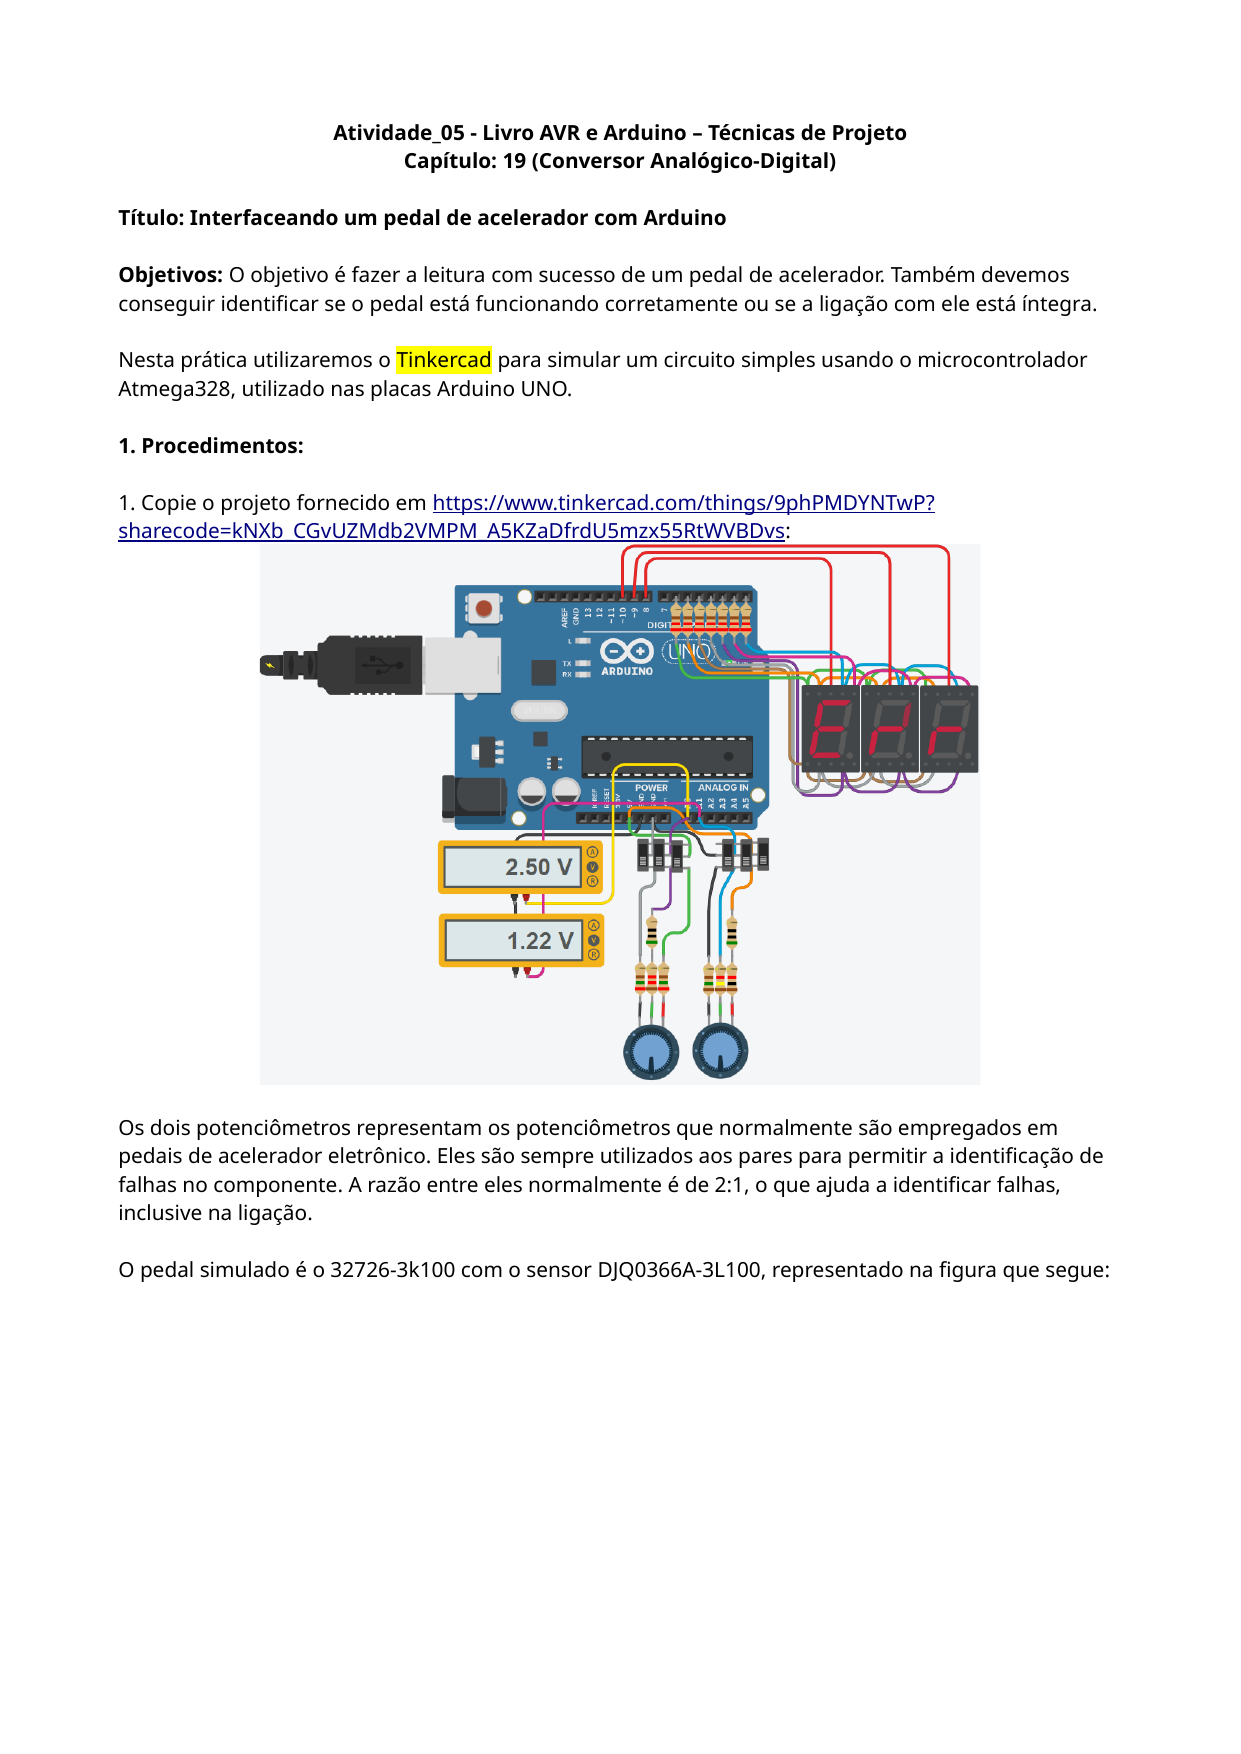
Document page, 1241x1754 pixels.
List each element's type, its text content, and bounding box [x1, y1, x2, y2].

text Título: Interfaceando um pedal de acelerador com Arduino [118, 203, 1122, 232]
text 1. Copie o projeto fornecido em https://www.tinkercad.com/things/9phPMDYNTwP?sharecode=kNXb_CGvUZMdb2VMPM_A5KZaDfrdU5mzx55RtWVBDvs: [118, 488, 1122, 545]
picture [259, 544, 981, 1085]
text O pedal simulado é o 32726-3k100 com o sensor DJQ0366A-3L100, representado na figura que segue: [118, 1255, 1122, 1283]
text Os dois potenciômetros representam os potenciômetros que normalmente são empregados em pedais de acelerador eletrônico. Eles são sempre utilizados aos pares para permitir a identificação de falhas no componente. A razão entre eles normalmente é de 2:1, o que ajuda a identificar falhas, inclusive na ligação. [118, 1113, 1122, 1227]
text 1. Procedimentos: [118, 431, 1122, 459]
text Nesta prática utilizaremos o Tinkercad para simular um circuito simples usando o microcontrolador Atmega328, utilizado nas placas Arduino UNO. [118, 346, 1122, 402]
text Capítulo: 19 (Conversor Analógico-Digital) [118, 147, 1122, 175]
text Atividade_05 - Livro AVR e Arduino – Técnicas de Projeto [118, 118, 1122, 147]
text Objetivos: O objetivo é fazer a leitura com sucesso de um pedal de acelerador. Também devemos conseguir identificar se o pedal está funcionando corretamente ou se a ligação com ele está íntegra. [118, 260, 1122, 317]
